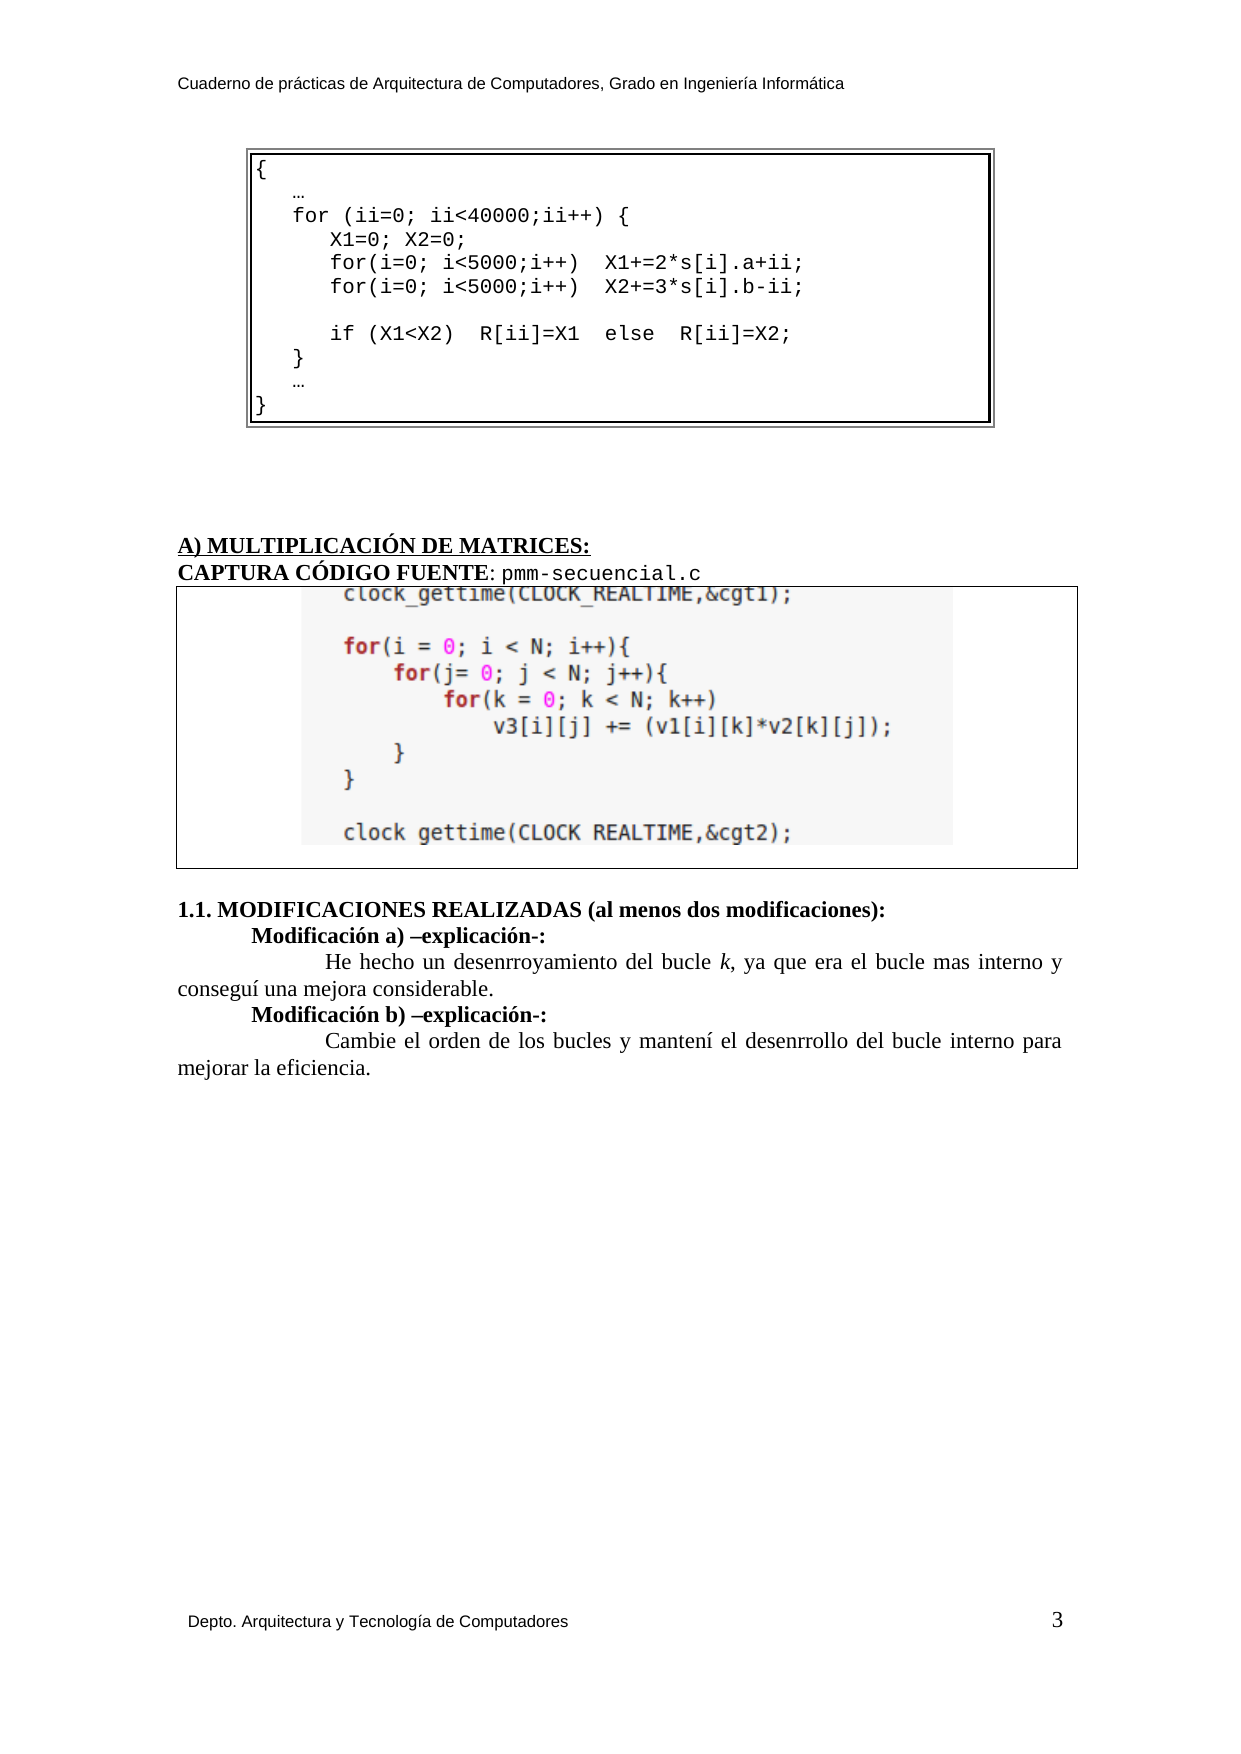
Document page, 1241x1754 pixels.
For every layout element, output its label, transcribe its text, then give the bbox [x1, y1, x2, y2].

text CAPTURA CÓDIGO FUENTE: pmm-secuencial.c [177, 558, 1063, 586]
table_header { … for (ii=0; ii<40000;ii++) { X1=0; X2=0; for(i=0; i<5000;i++) X1+=2*s[i].a+ii; for(i=0; i<5000;i++) X2+=3*s[i].b-ii; if (X1<X2) R[ii]=X1 else R[ii]=X2; } … } [248, 150, 993, 426]
text 1.1. MODIFICACIONES REALIZADAS (al menos dos modificaciones): [177, 896, 1063, 922]
text A) MULTIPLICACIÓN DE MATRICES: [177, 532, 1063, 558]
text He hecho un desenrroyamiento del bucle k, ya que era el bucle mas interno y conseguí una mejora considerable. [177, 948, 1063, 1001]
table_header [177, 587, 1077, 868]
picture [301, 587, 953, 845]
text Cambie el orden de los bucles y mantení el desenrrollo del bucle interno para mejorar la eficiencia. [177, 1027, 1063, 1080]
text Modificación b) –explicación-: [177, 1001, 1063, 1027]
text Modificación a) –explicación-: [177, 922, 1063, 948]
